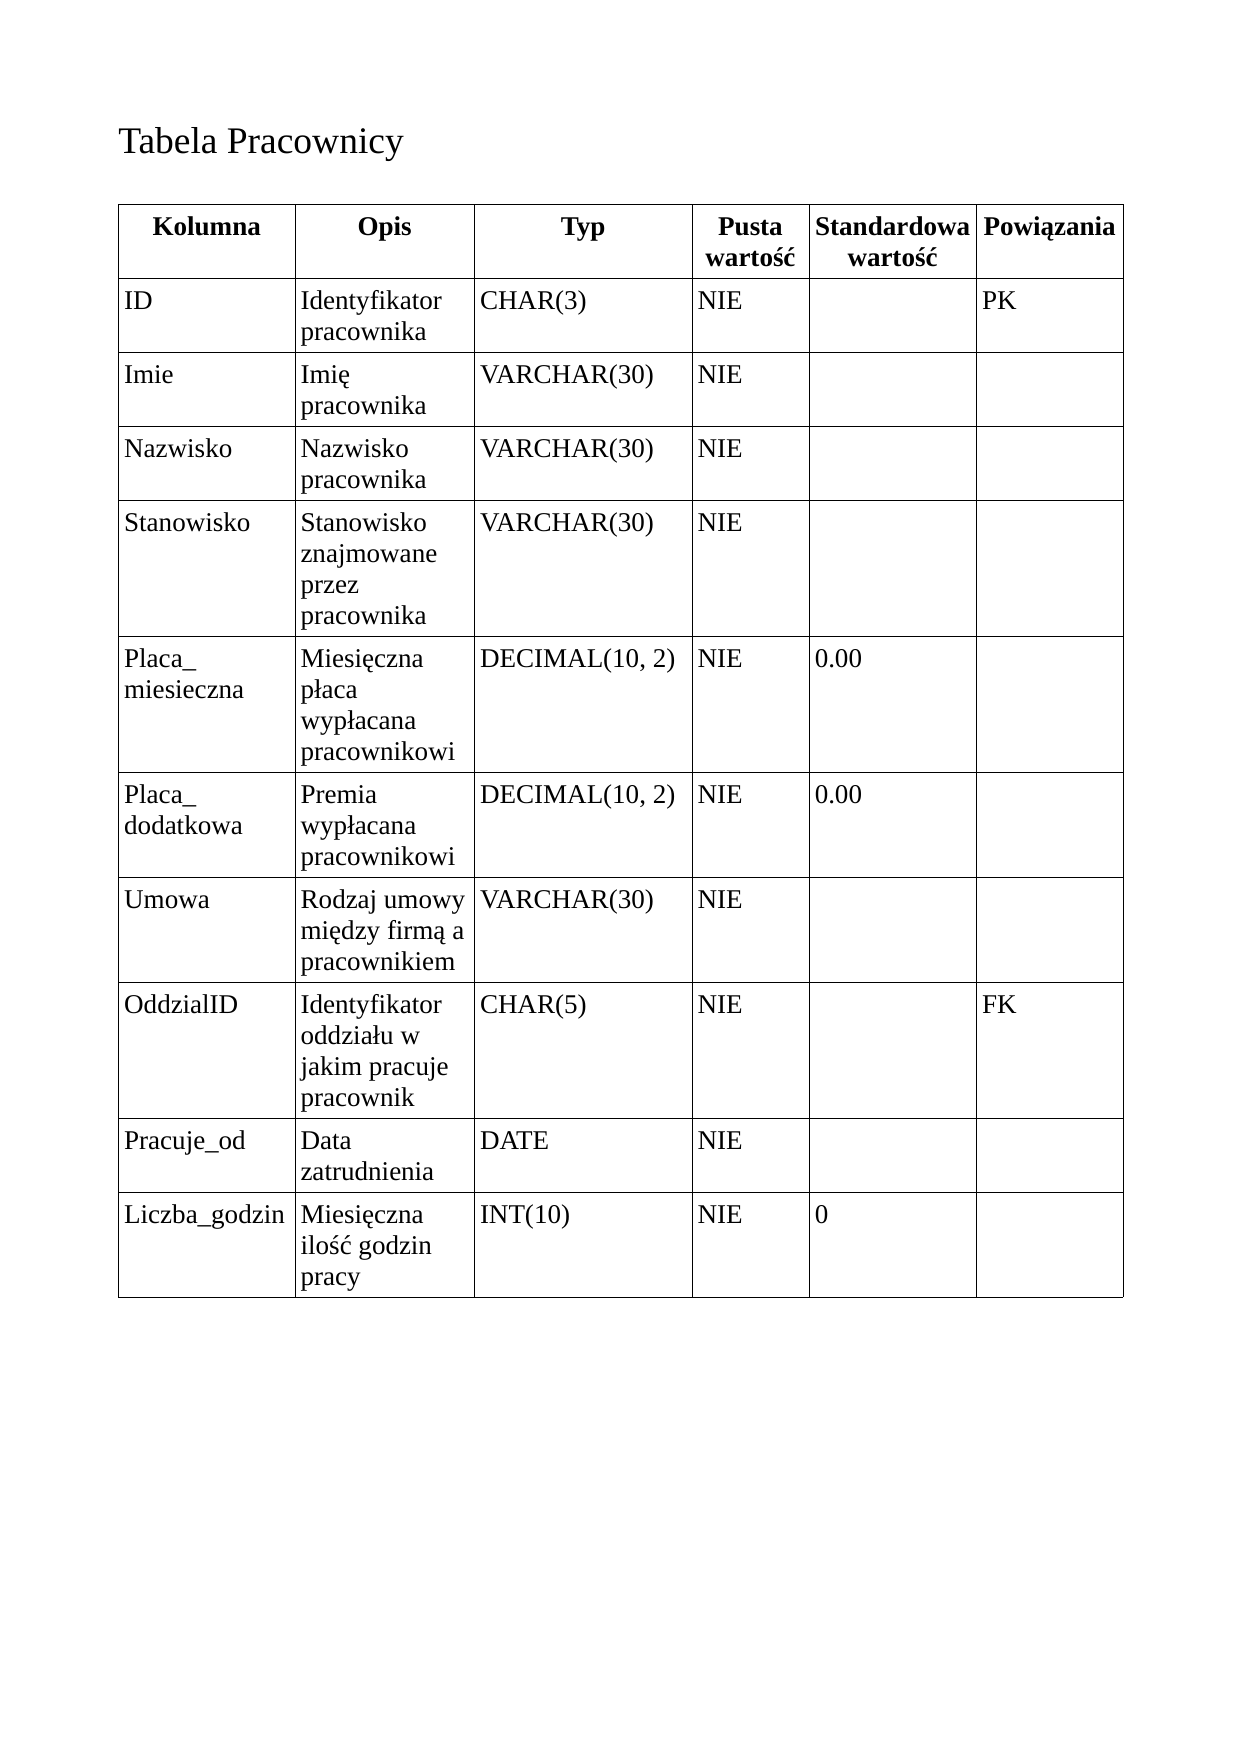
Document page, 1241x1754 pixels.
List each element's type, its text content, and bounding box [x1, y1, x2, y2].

table_header Powiązania [977, 205, 1123, 278]
table_cell [810, 501, 976, 636]
table_cell Identyfikator pracownika [296, 279, 474, 352]
table_cell [977, 427, 1123, 500]
table_cell [810, 353, 976, 426]
table_cell DATE [475, 1119, 692, 1192]
table_cell Miesięczna ilość godzin pracy [296, 1193, 474, 1297]
table_cell CHAR(5) [475, 983, 692, 1118]
text Tabela Pracownicy [118, 118, 1122, 161]
table_cell Premia wypłacana pracownikowi [296, 773, 474, 877]
table_cell NIE [693, 1193, 809, 1297]
table_cell NIE [693, 983, 809, 1118]
table_cell Rodzaj umowy między firmą a pracownikiem [296, 878, 474, 982]
table_cell NIE [693, 427, 809, 500]
table_cell VARCHAR(30) [475, 878, 692, 982]
table_cell VARCHAR(30) [475, 427, 692, 500]
table_cell Pracuje_od [119, 1119, 295, 1192]
table_cell 0 [810, 1193, 976, 1297]
table_cell NIE [693, 637, 809, 772]
table_cell 0.00 [810, 773, 976, 877]
table_header Opis [296, 205, 474, 278]
table_cell OddzialID [119, 983, 295, 1118]
table_cell 0.00 [810, 637, 976, 772]
table_cell VARCHAR(30) [475, 353, 692, 426]
table_cell NIE [693, 1119, 809, 1192]
table_header Typ [475, 205, 692, 278]
table_cell CHAR(3) [475, 279, 692, 352]
table_cell NIE [693, 773, 809, 877]
table_cell [977, 773, 1123, 877]
table_cell DECIMAL(10, 2) [475, 637, 692, 772]
table_cell ID [119, 279, 295, 352]
table_cell [810, 427, 976, 500]
table_cell VARCHAR(30) [475, 501, 692, 636]
table_cell PK [977, 279, 1123, 352]
table_cell [977, 878, 1123, 982]
table_cell Placa_ miesieczna [119, 637, 295, 772]
table_header Pusta wartość [693, 205, 809, 278]
table_cell NIE [693, 878, 809, 982]
table_cell Liczba_godzin [119, 1193, 295, 1297]
table_cell NIE [693, 501, 809, 636]
table_cell DECIMAL(10, 2) [475, 773, 692, 877]
table_cell [977, 1119, 1123, 1192]
table_cell Nazwisko [119, 427, 295, 500]
table_cell Data zatrudnienia [296, 1119, 474, 1192]
table_cell Placa_ dodatkowa [119, 773, 295, 877]
table_cell [977, 637, 1123, 772]
table_cell INT(10) [475, 1193, 692, 1297]
table_cell [977, 1193, 1123, 1297]
table_cell Imie [119, 353, 295, 426]
table_cell [977, 353, 1123, 426]
table_cell [977, 501, 1123, 636]
table_cell [810, 983, 976, 1118]
table_cell Umowa [119, 878, 295, 982]
table_cell FK [977, 983, 1123, 1118]
table_cell [810, 878, 976, 982]
table_cell Imię pracownika [296, 353, 474, 426]
table_header Standardowa wartość [810, 205, 976, 278]
table_cell [810, 1119, 976, 1192]
table_cell Nazwisko pracownika [296, 427, 474, 500]
table_cell NIE [693, 279, 809, 352]
table_header Kolumna [119, 205, 295, 278]
table_cell NIE [693, 353, 809, 426]
table_cell Miesięczna płaca wypłacana pracownikowi [296, 637, 474, 772]
table_cell Stanowisko [119, 501, 295, 636]
table_cell Stanowisko znajmowane przez pracownika [296, 501, 474, 636]
table_cell Identyfikator oddziału w jakim pracuje pracownik [296, 983, 474, 1118]
table_cell [810, 279, 976, 352]
